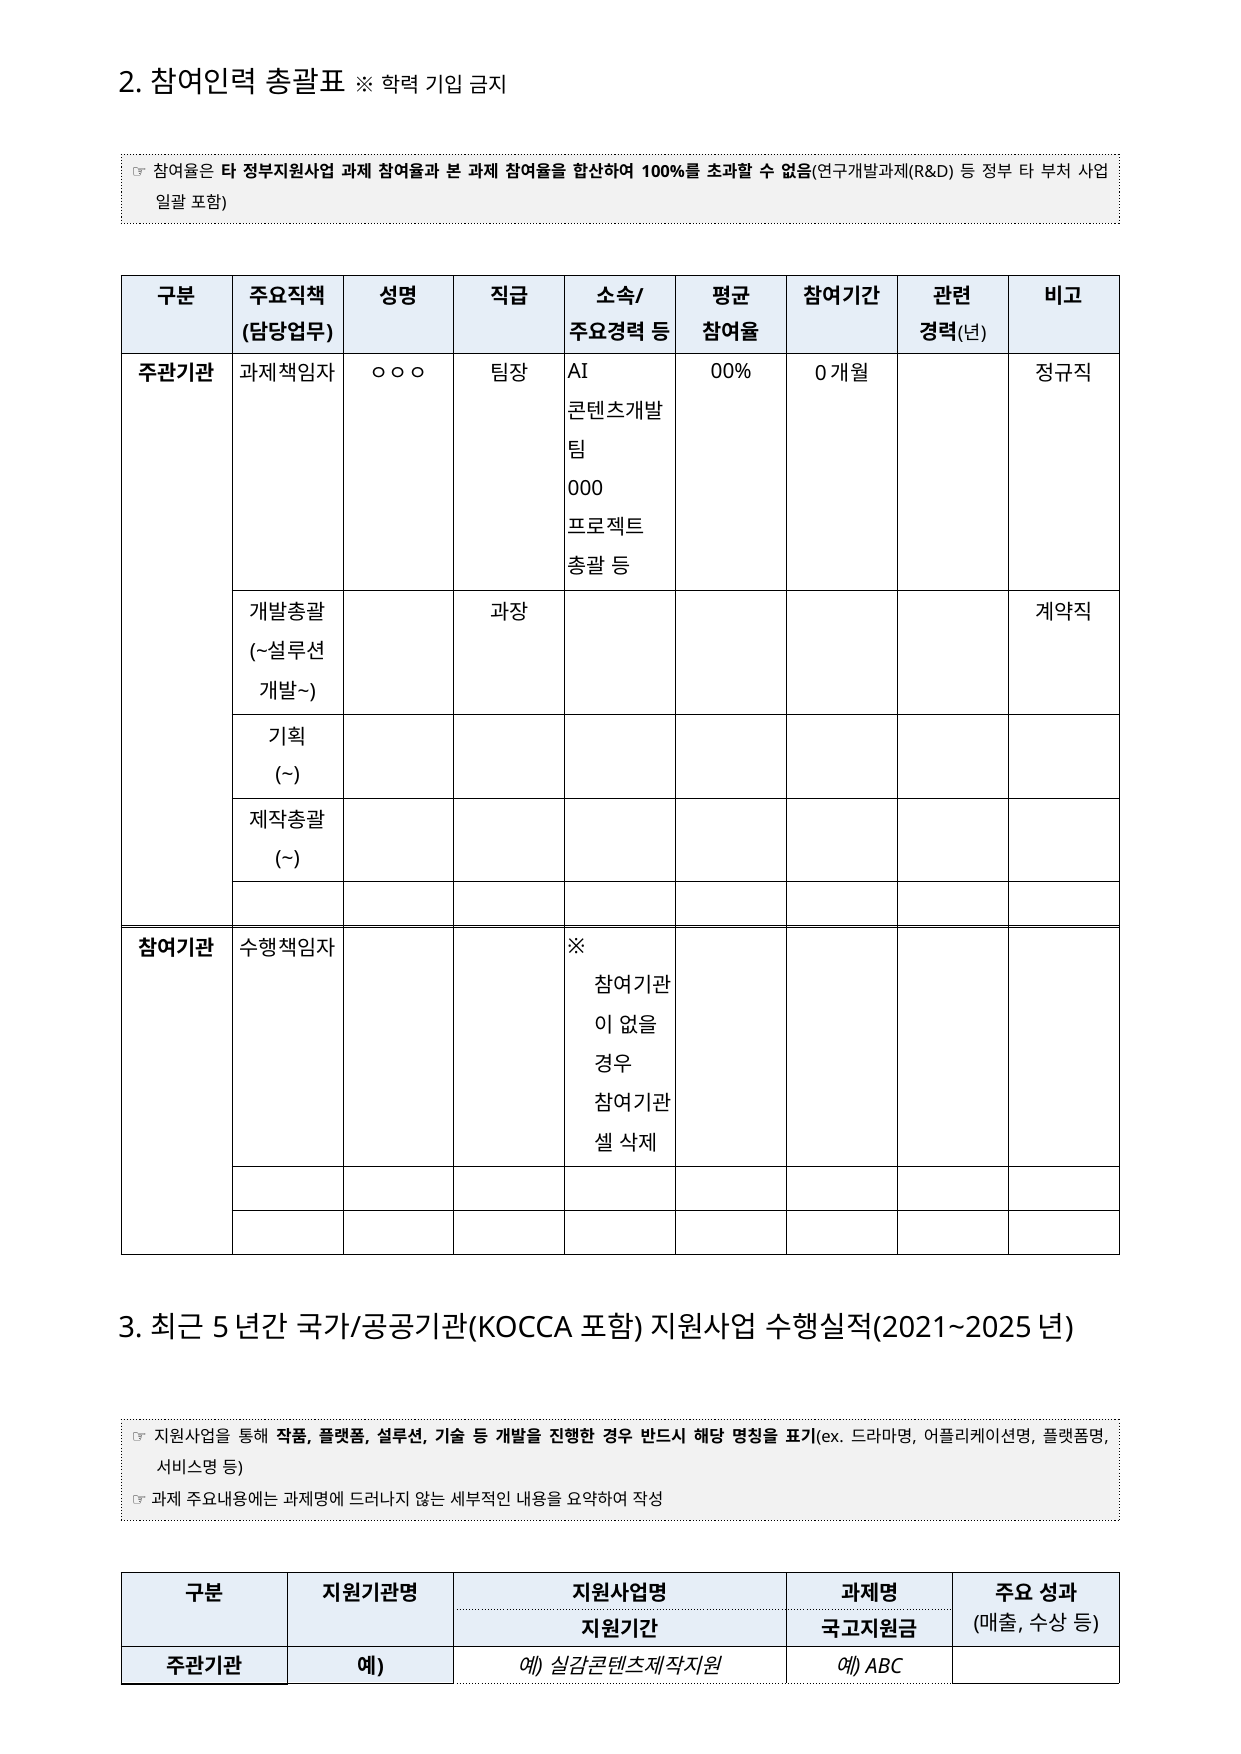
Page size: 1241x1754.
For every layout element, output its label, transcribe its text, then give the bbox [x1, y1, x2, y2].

table_header 직급 [454, 276, 564, 353]
table_cell [787, 799, 897, 881]
table_cell 지원기간 [454, 1609, 786, 1646]
table_cell [344, 799, 453, 881]
table_cell [344, 591, 453, 714]
table_cell 주관기관 [122, 354, 232, 925]
table_cell [898, 799, 1008, 881]
table_cell 기획 (~) [233, 715, 343, 798]
table_cell 참여기관 [122, 928, 232, 1254]
table_cell [454, 1211, 564, 1254]
table_header 소속/주요경력 등 [565, 276, 675, 353]
table_cell [676, 591, 786, 714]
table_header ☞ 참여율은 타 정부지원사업 과제 참여율과 본 과제 참여율을 합산하여 100%를 초과할 수 없음(연구개발과제(R&D) 등 정부 타 부처 사업 일괄 포함) [121, 154, 1119, 223]
table_cell 수행책임자 [233, 928, 343, 1166]
table_cell AI콘텐츠개발팀 000 프로젝트 총괄 등 [565, 354, 675, 590]
text 3. 최근 5년간 국가/공공기관(KOCCA 포함) 지원사업 수행실적(2021~2025년) [118, 1303, 1122, 1346]
table_cell [953, 1647, 1119, 1682]
table_header 구분 [122, 1573, 287, 1646]
table_cell [565, 715, 675, 798]
table_cell [676, 928, 786, 1166]
table_cell [233, 882, 343, 925]
text 2. 참여인력 총괄표 ※ 학력 기입 금지 [118, 59, 1122, 101]
table_cell [454, 928, 564, 1166]
table_cell 과장 [454, 591, 564, 714]
table_cell [565, 799, 675, 881]
table_cell [344, 715, 453, 798]
table_header 관련 경력(년) [898, 276, 1008, 353]
table_cell [676, 715, 786, 798]
table_header 참여기간 [787, 276, 897, 353]
table_cell [233, 1211, 343, 1254]
table_header 비고 [1009, 276, 1119, 353]
table_cell 0개월 [787, 354, 897, 590]
table_cell [787, 591, 897, 714]
table_cell [344, 1211, 453, 1254]
table_cell [1009, 799, 1119, 881]
table_cell [454, 715, 564, 798]
table_cell 계약직 [1009, 591, 1119, 714]
table_cell ㅇㅇㅇ [344, 354, 453, 590]
table_cell [898, 354, 1008, 590]
table_cell [676, 882, 786, 925]
table_cell 팀장 [454, 354, 564, 590]
table_cell [787, 882, 897, 925]
table_cell [787, 1211, 897, 1254]
table_cell [676, 1167, 786, 1210]
table_cell 정규직 [1009, 354, 1119, 590]
table_cell [565, 1211, 675, 1254]
table_cell [787, 715, 897, 798]
table_cell [1009, 715, 1119, 798]
table_cell 개발총괄 (~설루션 개발~) [233, 591, 343, 714]
table_cell [787, 1167, 897, 1210]
table_header 과제명 [787, 1573, 952, 1609]
table_cell [1009, 928, 1119, 1166]
table_cell [1009, 1211, 1119, 1254]
table_cell [676, 1211, 786, 1254]
table_cell [565, 882, 675, 925]
table_cell [898, 715, 1008, 798]
table_cell 국고지원금 [787, 1609, 952, 1646]
table_cell [787, 928, 897, 1166]
table_cell [898, 1211, 1008, 1254]
table_cell [233, 1167, 343, 1210]
table_header 구분 [122, 276, 232, 353]
table_header 성명 [344, 276, 453, 353]
table_cell [676, 799, 786, 881]
table_cell [454, 1167, 564, 1210]
table_cell [1009, 882, 1119, 925]
table_header 지원기관명 [288, 1573, 453, 1646]
table_cell [454, 799, 564, 881]
table_cell 제작총괄 (~) [233, 799, 343, 881]
table_cell [898, 1167, 1008, 1210]
table_cell [565, 1167, 675, 1210]
table_cell [565, 591, 675, 714]
table_cell [344, 882, 453, 925]
table_header ☞ 지원사업을 통해 작품, 플랫폼, 설루션, 기술 등 개발을 진행한 경우 반드시 해당 명칭을 표기(ex. 드라마명, 어플리케이션명, 플랫폼명, 서비스명 등) ☞ 과제 주요내용에는 과제명에 드러나지 않는 세부적인 내용을 요약하여 작성 [121, 1419, 1119, 1520]
table_cell 주관기관 [122, 1647, 287, 1682]
table_cell 00% [676, 354, 786, 590]
table_cell 예) 실감콘텐츠제작지원 [454, 1647, 786, 1682]
table_cell 예) [288, 1647, 453, 1682]
table_cell [344, 928, 453, 1166]
table_cell [898, 882, 1008, 925]
table_header 지원사업명 [454, 1573, 786, 1609]
table_cell 예) ABC [787, 1647, 952, 1682]
table_cell [344, 1167, 453, 1210]
table_cell [454, 882, 564, 925]
table_cell [898, 591, 1008, 714]
table_header 주요 성과 (매출, 수상 등) [953, 1573, 1119, 1646]
table_header 주요직책 (담당업무) [233, 276, 343, 353]
table_header 평균 참여율 [676, 276, 786, 353]
table_cell 과제책임자 [233, 354, 343, 590]
table_cell [898, 928, 1008, 1166]
table_cell [1009, 1167, 1119, 1210]
table_cell ※ 참여기관이 없을 경우 참여기관 셀 삭제 [565, 928, 675, 1166]
